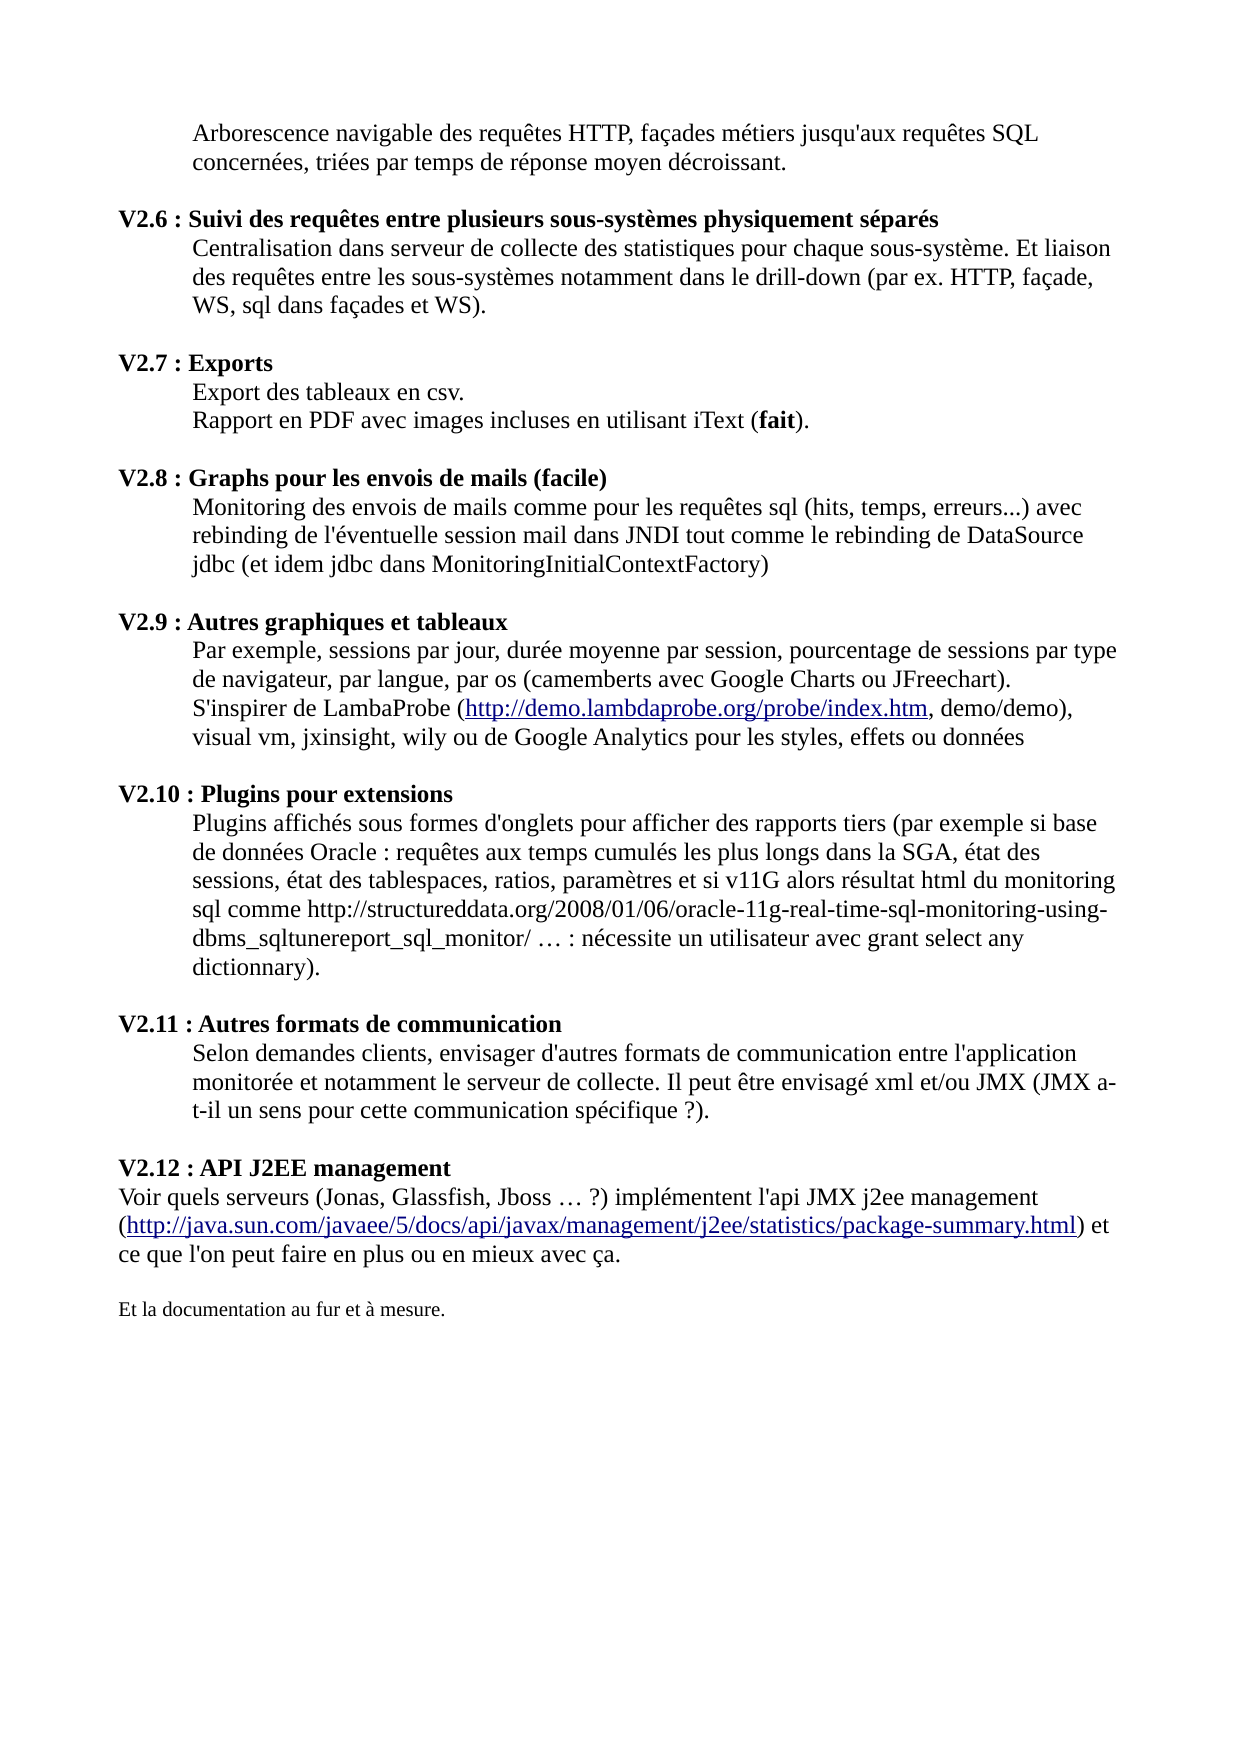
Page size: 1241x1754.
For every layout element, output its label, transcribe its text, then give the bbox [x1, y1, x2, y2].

text V2.12 : API J2EE management [118, 1153, 1122, 1182]
text V2.7 : Exports [118, 348, 1122, 377]
text Et la documentation au fur et à mesure. [118, 1297, 1122, 1321]
text S'inspirer de LambaProbe (http://demo.lambdaprobe.org/probe/index.htm, demo/demo), visual vm, jxinsight, wily ou de Google Analytics pour les styles, effets ou données [192, 693, 1122, 751]
text V2.8 : Graphs pour les envois de mails (facile) [118, 463, 1122, 492]
text Centralisation dans serveur de collecte des statistiques pour chaque sous-système. Et liaison des requêtes entre les sous-systèmes notamment dans le drill-down (par ex. HTTP, façade, WS, sql dans façades et WS). [192, 233, 1122, 319]
text V2.6 : Suivi des requêtes entre plusieurs sous-systèmes physiquement séparés [118, 204, 1122, 233]
text Arborescence navigable des requêtes HTTP, façades métiers jusqu'aux requêtes SQL concernées, triées par temps de réponse moyen décroissant. [192, 118, 1122, 176]
text Selon demandes clients, envisager d'autres formats de communication entre l'application monitorée et notamment le serveur de collecte. Il peut être envisagé xml et/ou JMX (JMX a-t-il un sens pour cette communication spécifique ?). [192, 1038, 1122, 1124]
text Voir quels serveurs (Jonas, Glassfish, Jboss … ?) implémentent l'api JMX j2ee management (http://java.sun.com/javaee/5/docs/api/javax/management/j2ee/statistics/package-summary.html) et ce que l'on peut faire en plus ou en mieux avec ça. [118, 1182, 1122, 1268]
text Plugins affichés sous formes d'onglets pour afficher des rapports tiers (par exemple si base de données Oracle : requêtes aux temps cumulés les plus longs dans la SGA, état des sessions, état des tablespaces, ratios, paramètres et si v11G alors résultat html du monitoring sql comme http://structureddata.org/2008/01/06/oracle-11g-real-time-sql-monitoring-using-dbms_sqltunereport_sql_monitor/ … : nécessite un utilisateur avec grant select any dictionnary). [192, 808, 1122, 981]
text V2.9 : Autres graphiques et tableaux [118, 607, 1122, 636]
text Export des tableaux en csv. [192, 377, 1122, 406]
text V2.10 : Plugins pour extensions [118, 779, 1122, 808]
text Monitoring des envois de mails comme pour les requêtes sql (hits, temps, erreurs...) avec rebinding de l'éventuelle session mail dans JNDI tout comme le rebinding de DataSource jdbc (et idem jdbc dans MonitoringInitialContextFactory) [192, 492, 1122, 578]
text Par exemple, sessions par jour, durée moyenne par session, pourcentage de sessions par type de navigateur, par langue, par os (camemberts avec Google Charts ou JFreechart). [192, 636, 1122, 693]
text Rapport en PDF avec images incluses en utilisant iText (fait). [192, 406, 1122, 434]
text V2.11 : Autres formats de communication [118, 1009, 1122, 1038]
